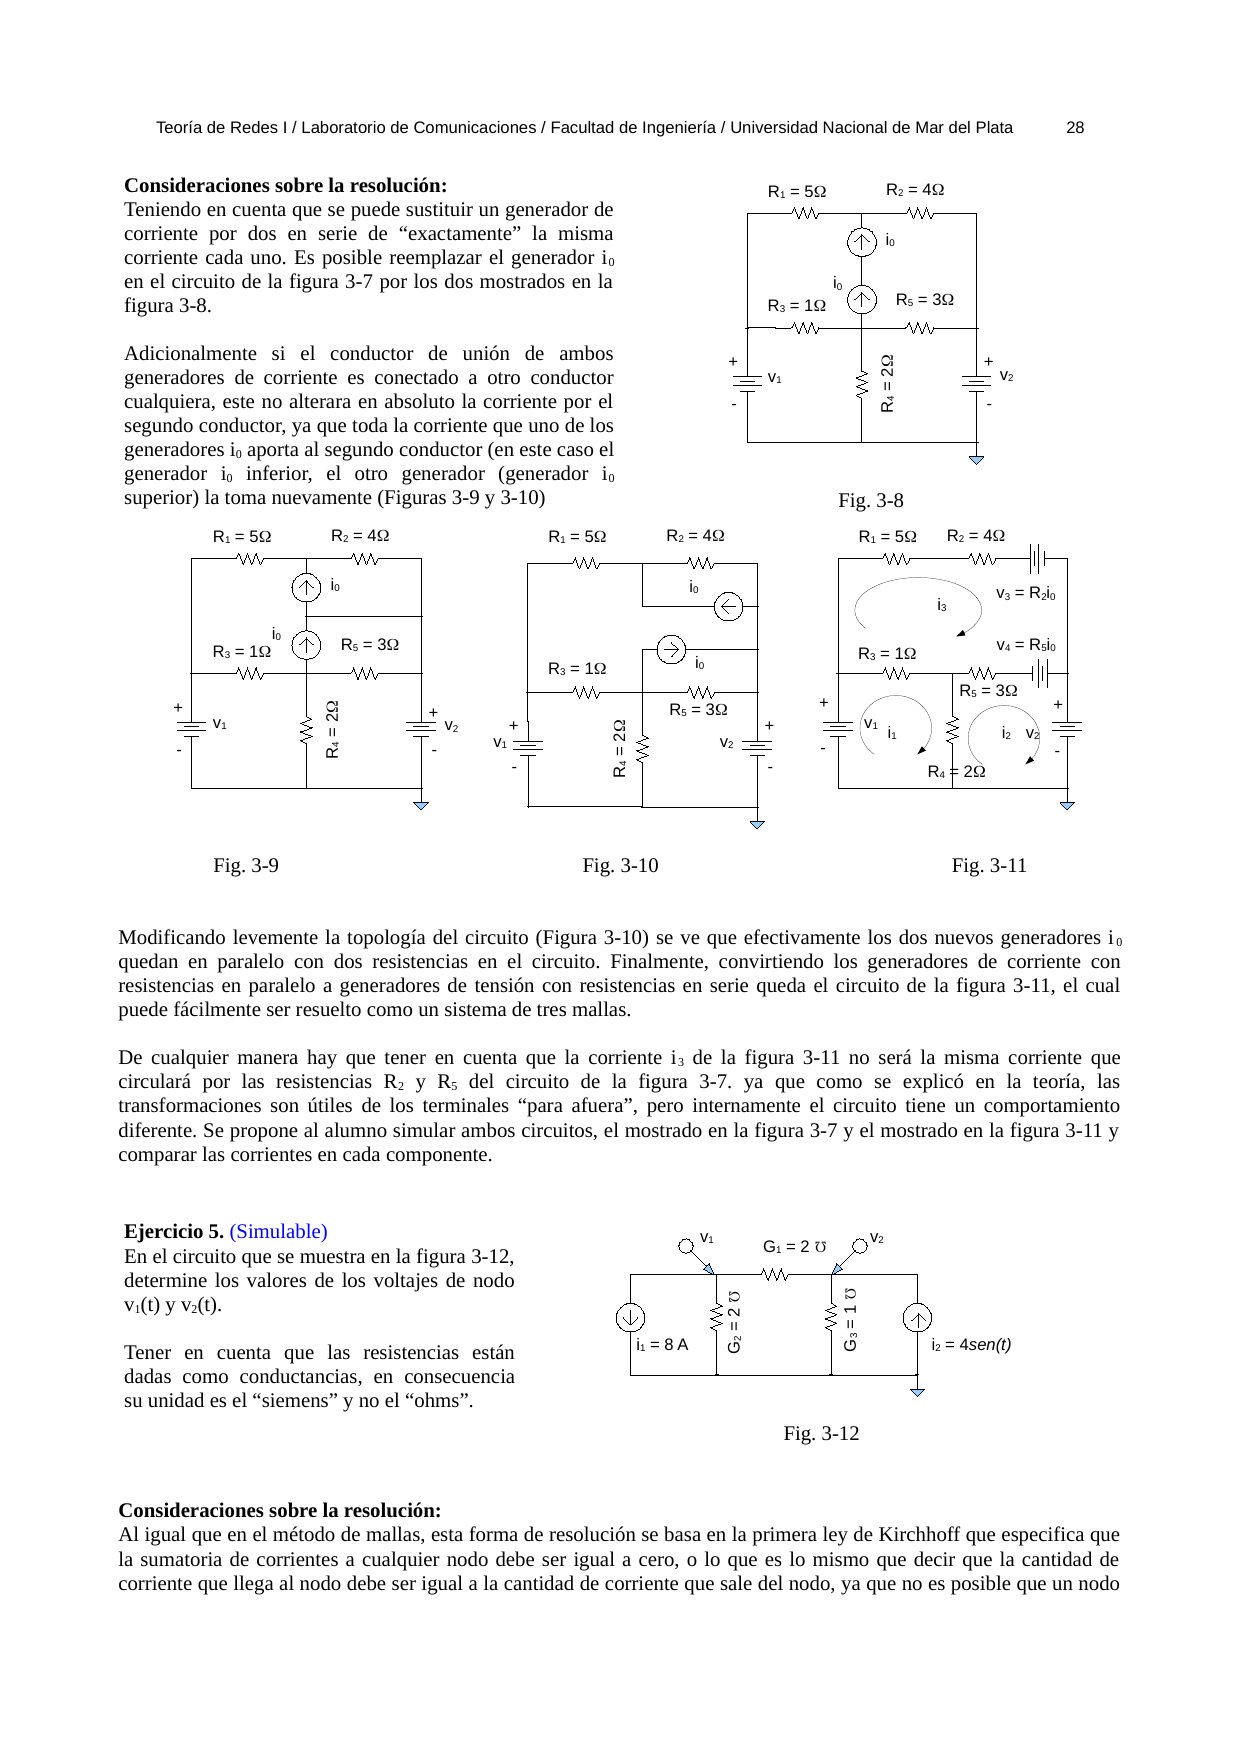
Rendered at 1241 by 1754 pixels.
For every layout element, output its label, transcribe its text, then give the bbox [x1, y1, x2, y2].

text De cualquier manera hay que tener en cuenta que la corriente i3 de la figura 3-11 no será la misma corriente que circulará por las resistencias R2 y R5 del circuito de la figura 3-7. ya que como se explicó en la teoría, las transformaciones son útiles de los terminales “para afuera”, pero internamente el circuito tiene un comportamiento diferente. Se propone al alumno simular ambos circuitos, el mostrado en la figura 3-7 y el mostrado en la figura 3-11 y comparar las corrientes en cada componente. [118, 1045, 1122, 1166]
table_header Fig. 3-12 [521, 1214, 1122, 1450]
text Fig. 3-9 Fig. 3-10 Fig. 3-11 [118, 853, 1122, 877]
text Al igual que en el método de mallas, esta forma de resolución se basa en la primera ley de Kirchhoff que especifica que la sumatoria de corrientes a cualquier nodo debe ser igual a cero, o lo que es lo mismo que decir que la cantidad de corriente que llega al nodo debe ser igual a la cantidad de corriente que sale del nodo, ya que no es posible que un nodo [118, 1522, 1122, 1594]
table_header Consideraciones sobre la resolución: Teniendo en cuenta que se puede sustituir un generador de corriente por dos en serie de “exactamente” la misma corriente cada uno. Es posible reemplazar el generador i0 en el circuito de la figura 3-7 por los dos mostrados en la figura 3-8. Adicionalmente si el conductor de unión de ambos generadores de corriente es conectado a otro conductor cualquiera, este no alterara en absoluto la corriente por el segundo conductor, ya que toda la corriente que uno de los generadores i0 aporta al segundo conductor (en este caso el generador i0 inferior, el otro generador (generador i0 superior) la toma nuevamente (Figuras 3-9 y 3-10) [118, 167, 620, 518]
table_header Fig. 3-8 [620, 167, 1122, 518]
table_header Ejercicio 5. (Simulable) En el circuito que se muestra en la figura 3-12, determine los valores de los voltajes de nodo v1(t) y v2(t). Tener en cuenta que las resistencias están dadas como conductancias, en consecuencia su unidad es el “siemens” y no el “ohms”. [118, 1214, 521, 1450]
text Consideraciones sobre la resolución: [118, 1498, 1122, 1522]
text Modificando levemente la topología del circuito (Figura 3-10) se ve que efectivamente los dos nuevos generadores i0 quedan en paralelo con dos resistencias en el circuito. Finalmente, convirtiendo los generadores de corriente con resistencias en paralelo a generadores de tensión con resistencias en serie queda el circuito de la figura 3-11, el cual puede fácilmente ser resuelto como un sistema de tres mallas. [118, 925, 1122, 1021]
